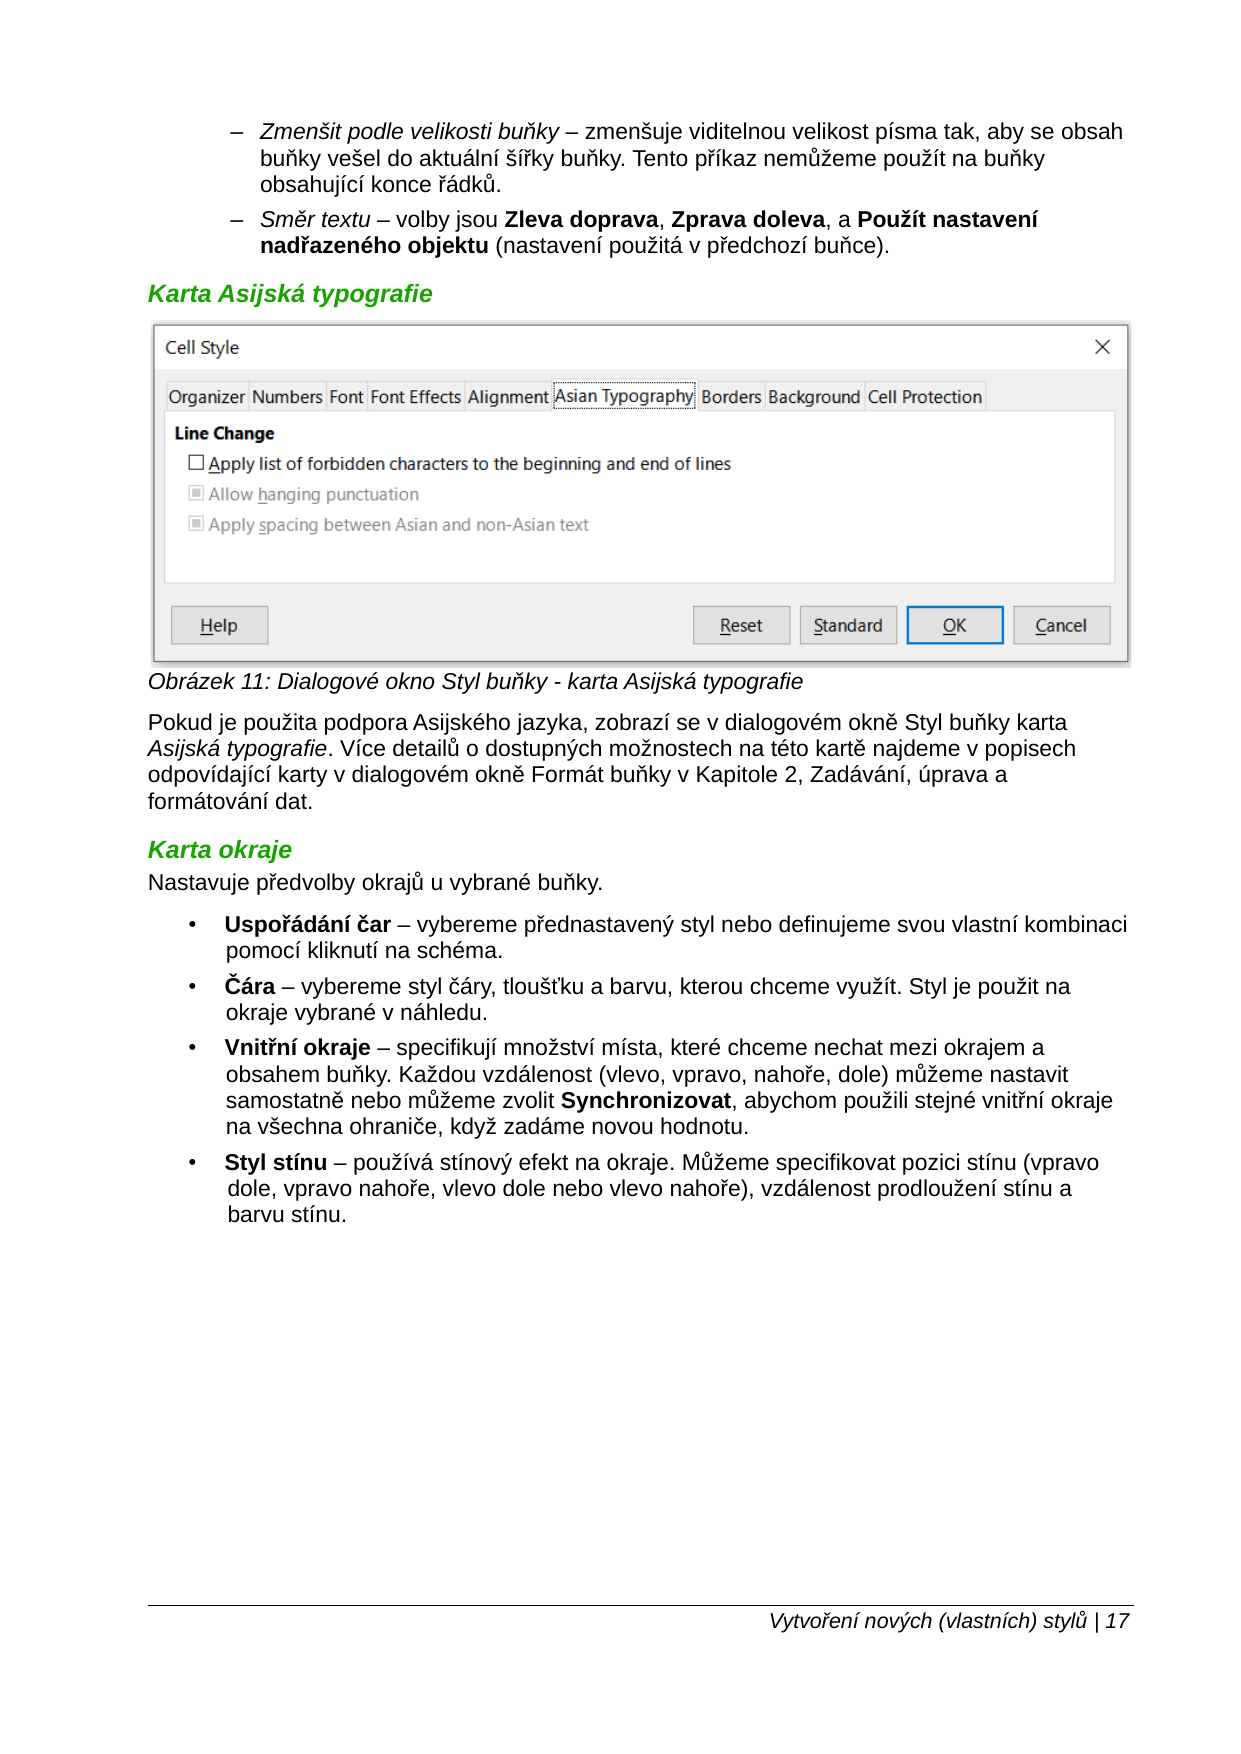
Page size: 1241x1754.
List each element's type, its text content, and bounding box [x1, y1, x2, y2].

text Obrázek 11: Dialogové okno Styl buňky - karta Asijská typografie [148, 320, 1134, 694]
list Čára – vybereme styl čáry, tloušťku a barvu, kterou chceme využít. Styl je použit na okraje vybrané v náhledu. [185, 970, 1134, 1025]
list Vnitřní okraje – specifikují množství místa, které chceme nechat mezi okrajem a obsahem buňky. Každou vzdálenost (vlevo, vpravo, nahoře, dole) můžeme nastavit samostatně nebo můžeme zvolit Synchronizovat, abychom použili stejné vnitřní okraje na všechna ohraniče, když zadáme novou hodnotu. [185, 1031, 1134, 1140]
text Pokud je použita podpora Asijského jazyka, zobrazí se v dialogovém okně Styl buňky karta Asijská typografie. Více detailů o dostupných možnostech na této kartě najdeme v popisech odpovídající karty v dialogovém okně Formát buňky v Kapitole 2, Zadávání, úprava a formátování dat. [148, 709, 1134, 814]
subtitle Karta Asijská typografie [148, 279, 1134, 308]
picture [150, 320, 1132, 668]
list Uspořádání čar – vybereme přednastavený styl nebo definujeme svou vlastní kombinaci pomocí kliknutí na schéma. [185, 908, 1134, 964]
list Zmenšit podle velikosti buňky – zmenšuje viditelnou velikost písma tak, aby se obsah buňky vešel do aktuální šířky buňky. Tento příkaz nemůžeme použít na buňky obsahující konce řádků. [230, 118, 1134, 197]
text Nastavuje předvolby okrajů u vybrané buňky. [148, 869, 1134, 896]
list Styl stínu – používá stínový efekt na okraje. Můžeme specifikovat pozici stínu (vpravo dole, vpravo nahoře, vlevo dole nebo vlevo nahoře), vzdálenost prodloužení stínu a barvu stínu. [185, 1146, 1134, 1231]
list Směr textu – volby jsou Zleva doprava, Zprava doleva, a Použít nastavení nadřazeného objektu (nastavení použitá v předchozí buňce). [230, 206, 1134, 259]
subtitle Karta okraje [148, 835, 1134, 863]
